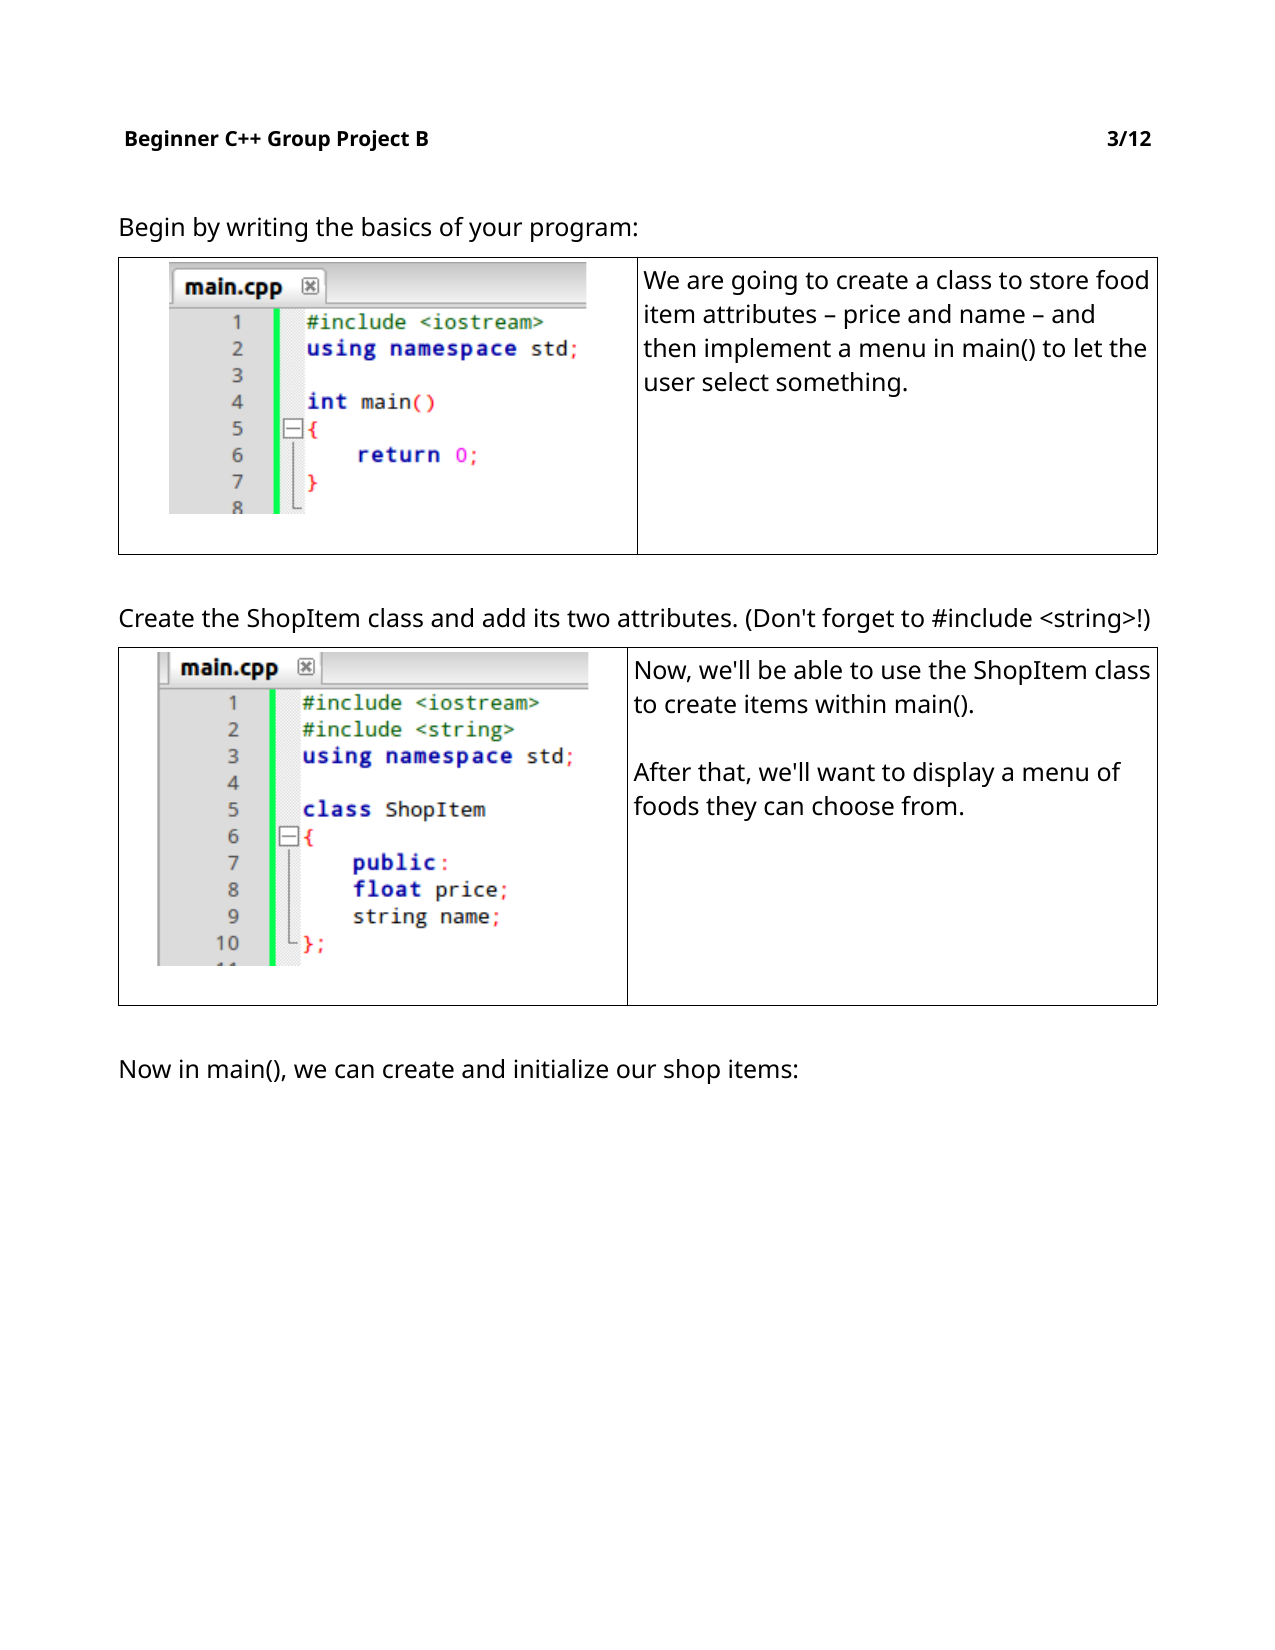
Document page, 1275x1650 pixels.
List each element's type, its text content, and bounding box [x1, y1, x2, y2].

table_header [119, 648, 627, 1005]
picture [169, 262, 587, 514]
picture [157, 652, 589, 966]
text Create the ShopItem class and add its two attributes. (Don't forget to #include <string>!) [118, 600, 1157, 634]
table_header [119, 258, 637, 262]
table_header Now, we'll be able to use the ShopItem class to create items within main(). After that, we'll want to display a menu of foods they can choose from. [628, 648, 1157, 1005]
text Now in main(), we can create and initialize our shop items: [118, 1052, 1157, 1086]
table_header We are going to create a class to store food item attributes – price and name – and then implement a menu in main() to let the user select something. [638, 258, 1157, 554]
table_header [119, 263, 637, 554]
text Begin by writing the basics of your program: [118, 210, 1157, 244]
